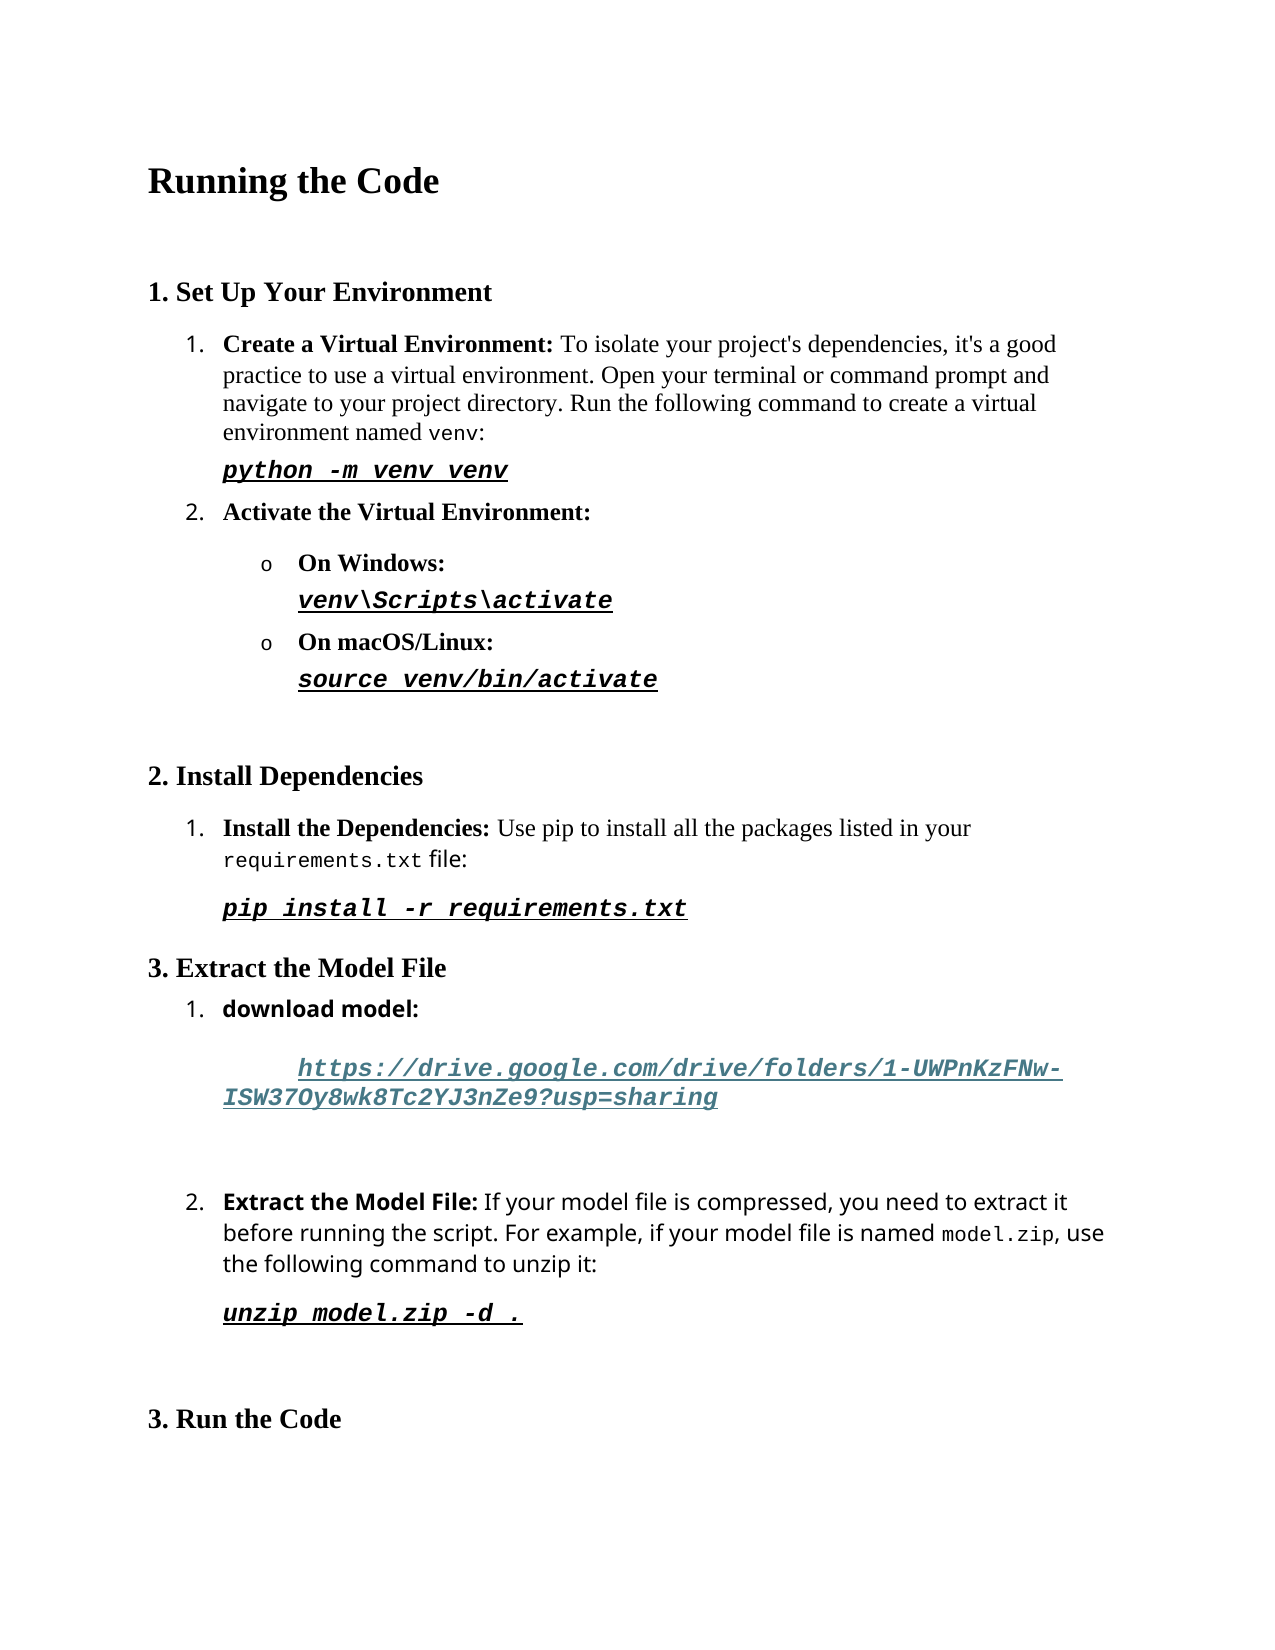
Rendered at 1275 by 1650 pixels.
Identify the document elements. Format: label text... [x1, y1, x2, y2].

list Create a Virtual Environment: To isolate your project's dependencies, it's a good practice to use a virtual environment. Open your terminal or command prompt and navigate to your project directory. Run the following command to create a virtual environment named venv: [185, 328, 1127, 447]
list Extract the Model File: If your model file is compressed, you need to extract it before running the script. For example, if your model file is named model.zip, use the following command to unzip it: [185, 1186, 1127, 1279]
subtitle 3. Run the Code [148, 1402, 1127, 1435]
list On Windows: [260, 548, 1127, 578]
text source venv/bin/activate [298, 667, 1127, 695]
subtitle 2. Install Dependencies [148, 759, 1127, 791]
text venv\Scripts\activate [298, 588, 1127, 616]
text python -m venv venv [223, 457, 1127, 486]
text 1. download model: [148, 993, 1127, 1024]
subtitle 1. Set Up Your Environment [148, 275, 1127, 308]
subtitle Running the Code [148, 158, 1127, 201]
list Activate the Virtual Environment: [185, 496, 1127, 527]
list Install the Dependencies: Use pip to install all the packages listed in your requirements.txt file: [185, 812, 1127, 874]
list unzip model.zip -d . [223, 1300, 1127, 1328]
text pip install -r requirements.txt [223, 895, 1127, 924]
subtitle 3. Extract the Model File [148, 951, 1127, 983]
list On macOS/Linux: [260, 627, 1127, 656]
list https://drive.google.com/drive/folders/1-UWPnKzFNw-ISW37Oy8wk8Tc2YJ3nZe9?usp=sharing [223, 1052, 1127, 1113]
